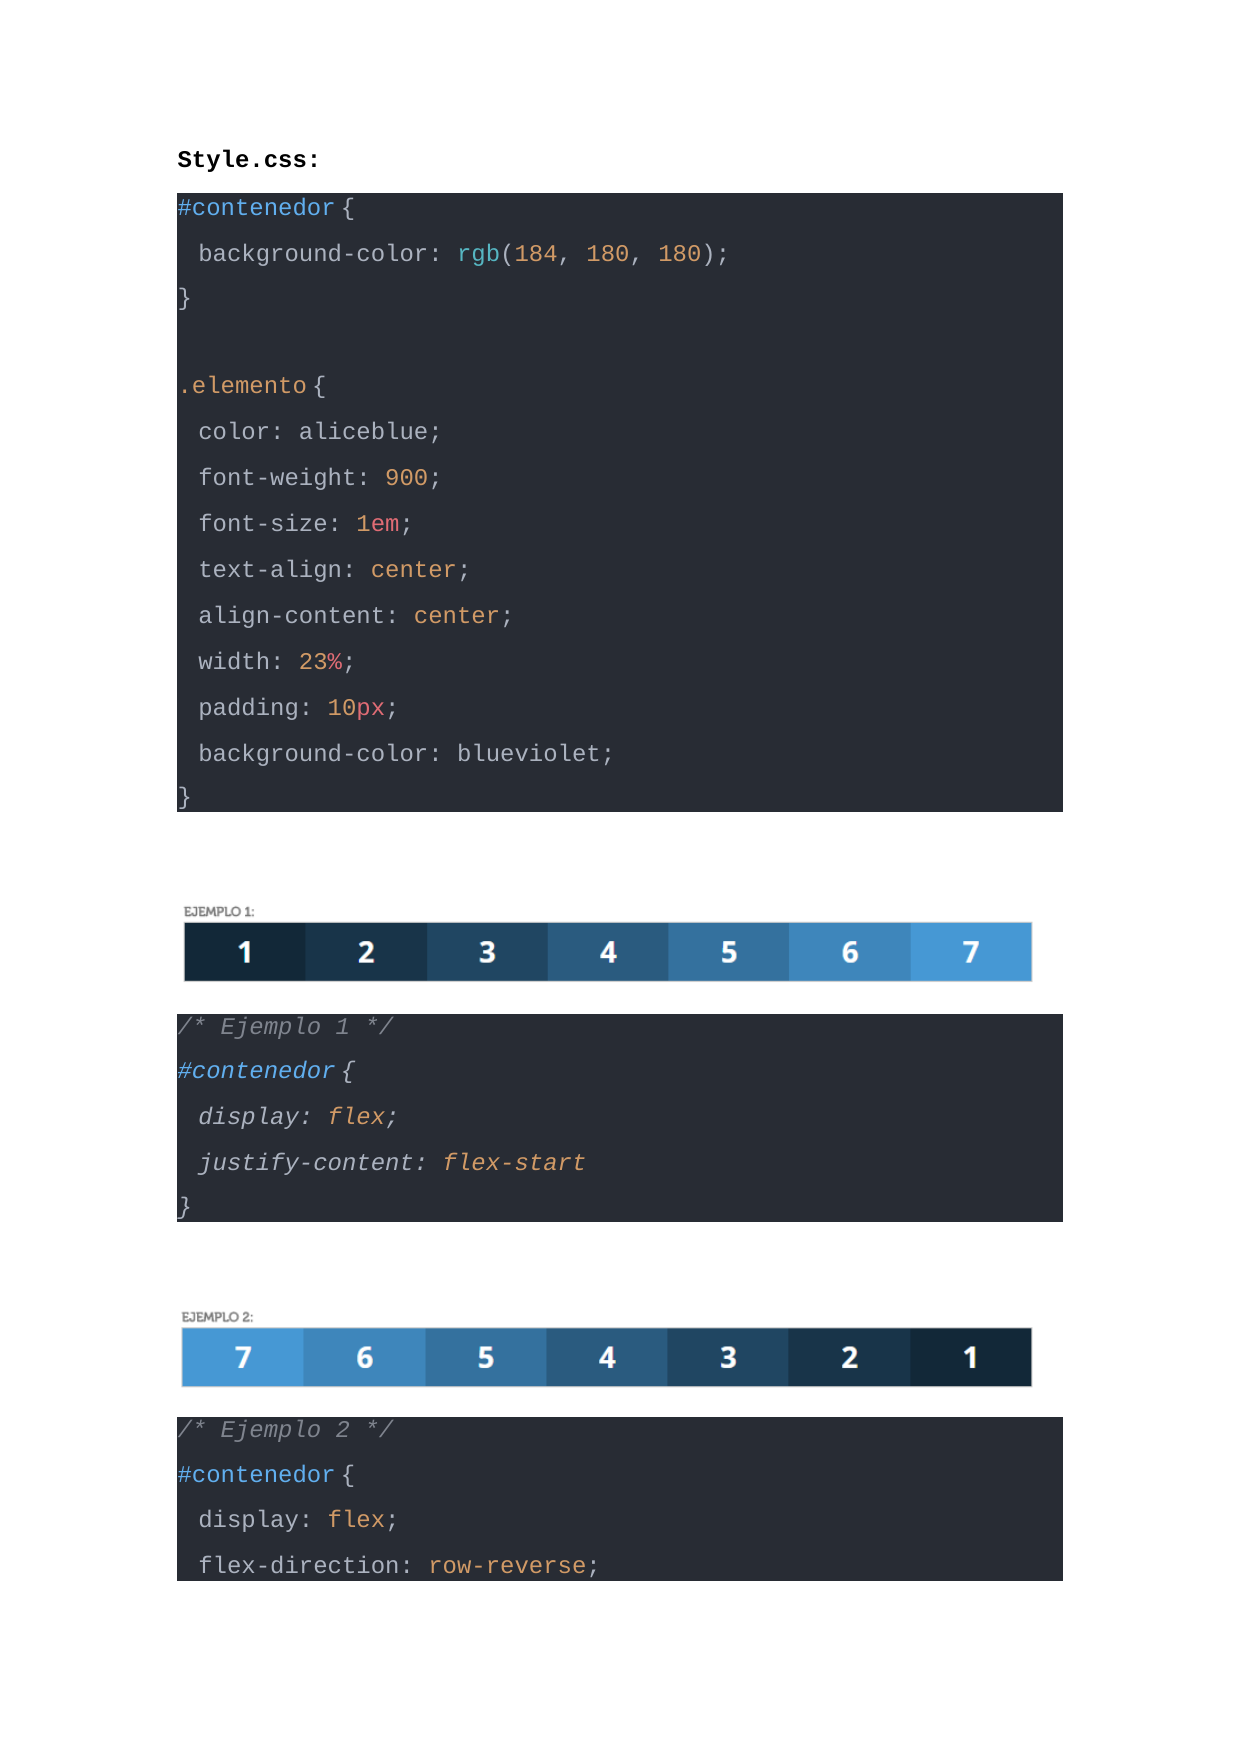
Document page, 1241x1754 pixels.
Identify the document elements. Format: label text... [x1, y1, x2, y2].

text flex-direction: row-reverse; [177, 1552, 1063, 1581]
text #contenedor { [177, 193, 1063, 223]
text #contenedor { [177, 1460, 1063, 1489]
text background-color: blueviolet; [177, 739, 1063, 768]
text color: aliceblue; [177, 417, 1063, 447]
text } [177, 1194, 1063, 1222]
text } [177, 285, 1063, 312]
text /* Ejemplo 2 */ [177, 1417, 1063, 1444]
text text-align: center; [177, 555, 1063, 584]
text display: flex; [177, 1102, 1063, 1132]
text #contenedor { [177, 1057, 1063, 1086]
text font-size: 1em; [177, 509, 1063, 539]
text align-content: center; [177, 601, 1063, 631]
picture [177, 1308, 1037, 1393]
text background-color: rgb(184, 180, 180); [177, 239, 1063, 269]
text Style.css: [177, 148, 1063, 175]
picture [177, 898, 1037, 990]
text /* Ejemplo 1 */ [177, 1014, 1063, 1041]
text display: flex; [177, 1506, 1063, 1535]
text width: 23%; [177, 647, 1063, 676]
text padding: 10px; [177, 693, 1063, 722]
text } [177, 785, 1063, 812]
text font-weight: 900; [177, 463, 1063, 493]
text justify-content: flex-start [177, 1148, 1063, 1178]
text .elemento { [177, 371, 1063, 401]
